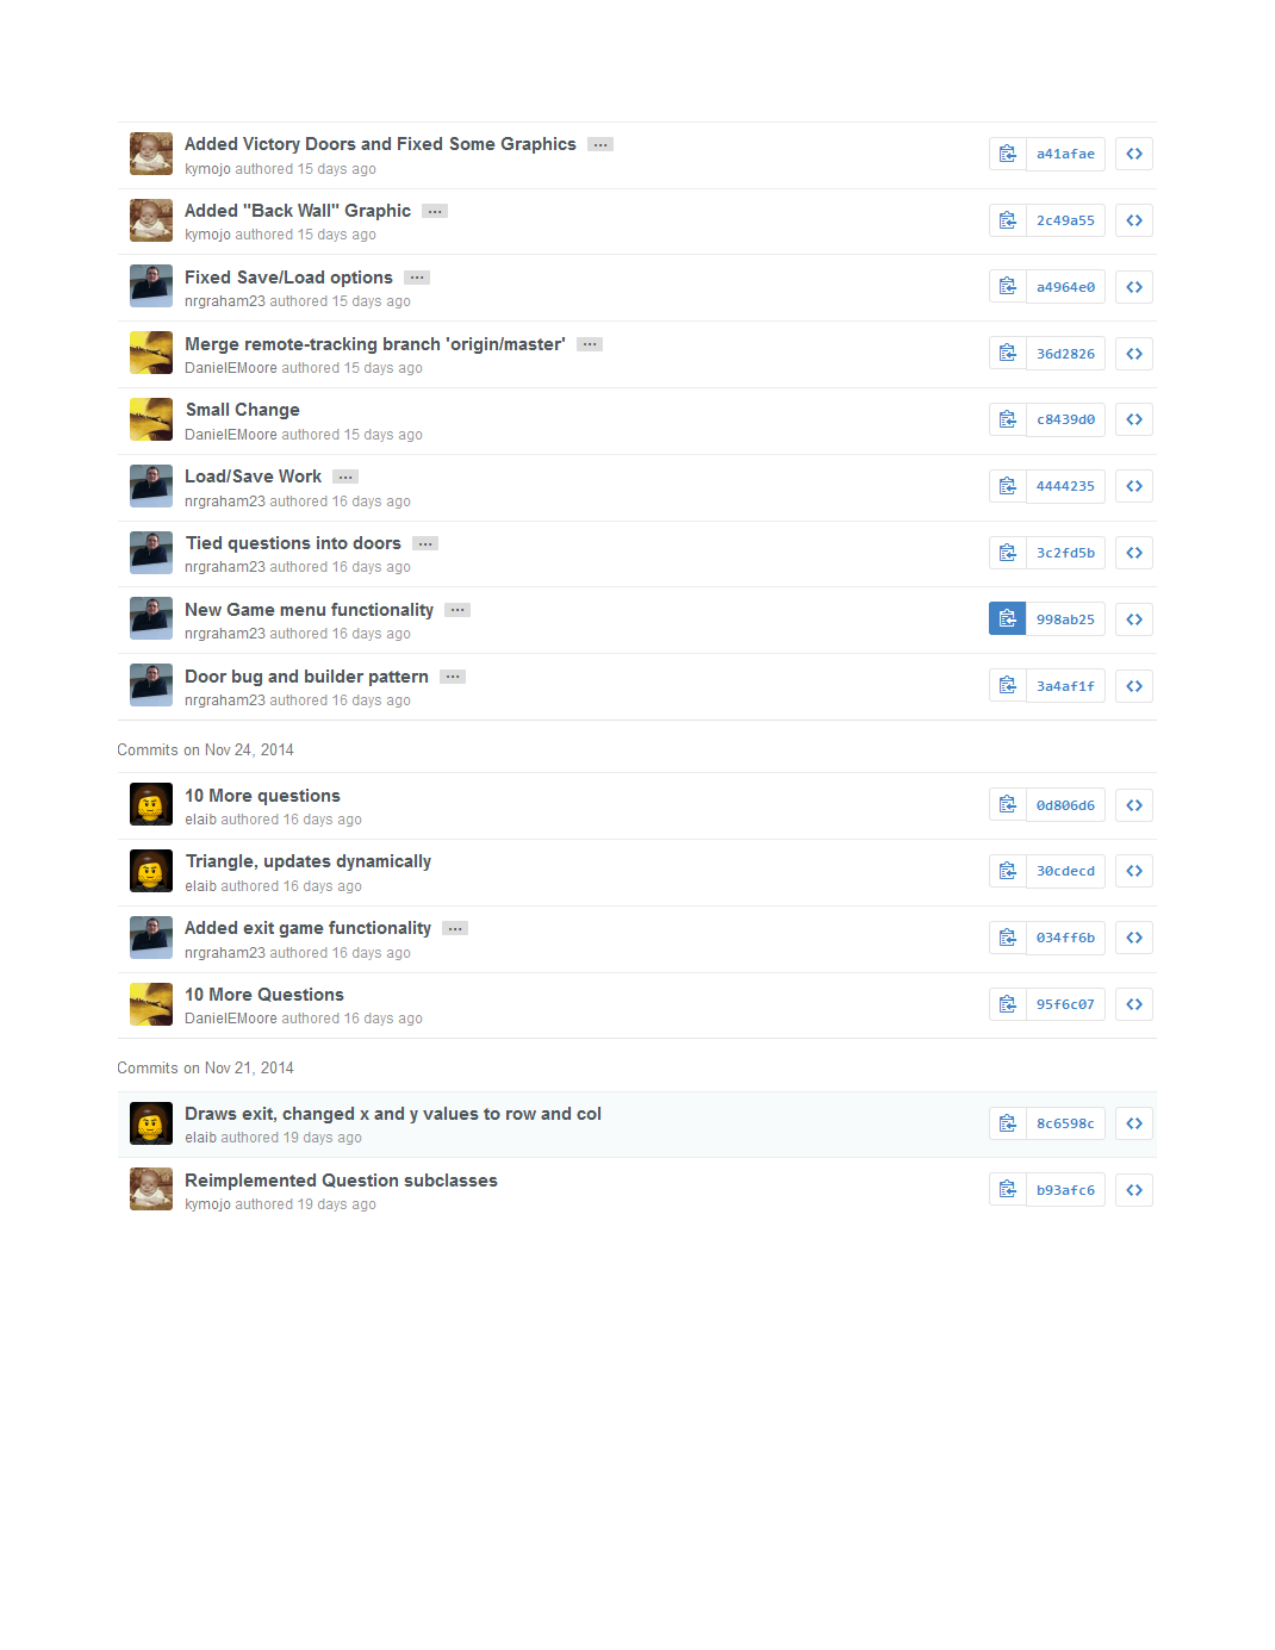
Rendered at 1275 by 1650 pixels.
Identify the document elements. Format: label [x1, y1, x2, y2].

picture [118, 118, 1157, 1220]
